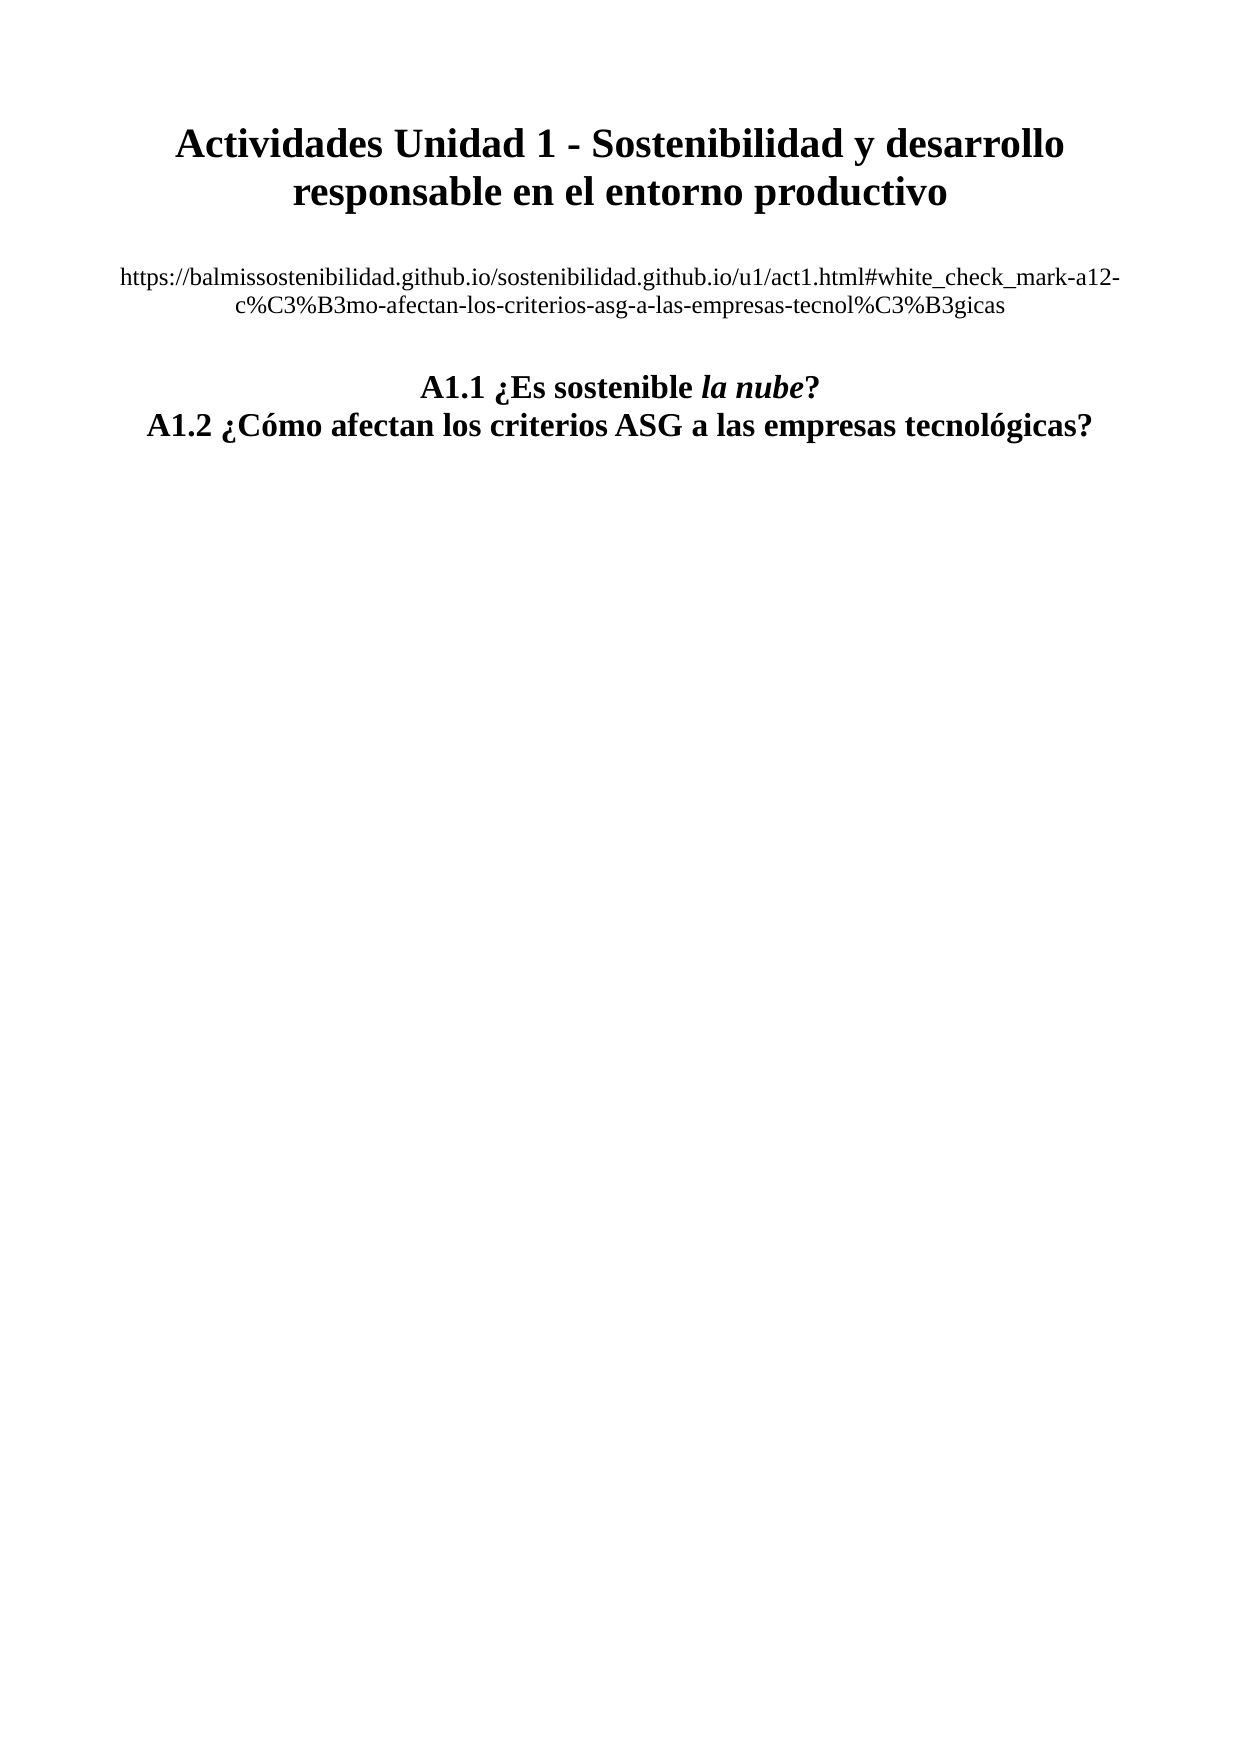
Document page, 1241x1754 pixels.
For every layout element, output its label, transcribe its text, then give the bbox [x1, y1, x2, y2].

text Actividades Unidad 1 - Sostenibilidad y desarrollo responsable en el entorno productivo [118, 118, 1122, 214]
text A1.1 ¿Es sostenible la nube? [118, 367, 1122, 406]
text https://balmissostenibilidad.github.io/sostenibilidad.github.io/u1/act1.html#white_check_mark-a12-c%C3%B3mo-afectan-los-criterios-asg-a-las-empresas-tecnol%C3%B3gicas [118, 262, 1122, 319]
text A1.2 ¿Cómo afectan los criterios ASG a las empresas tecnológicas? [118, 406, 1122, 444]
